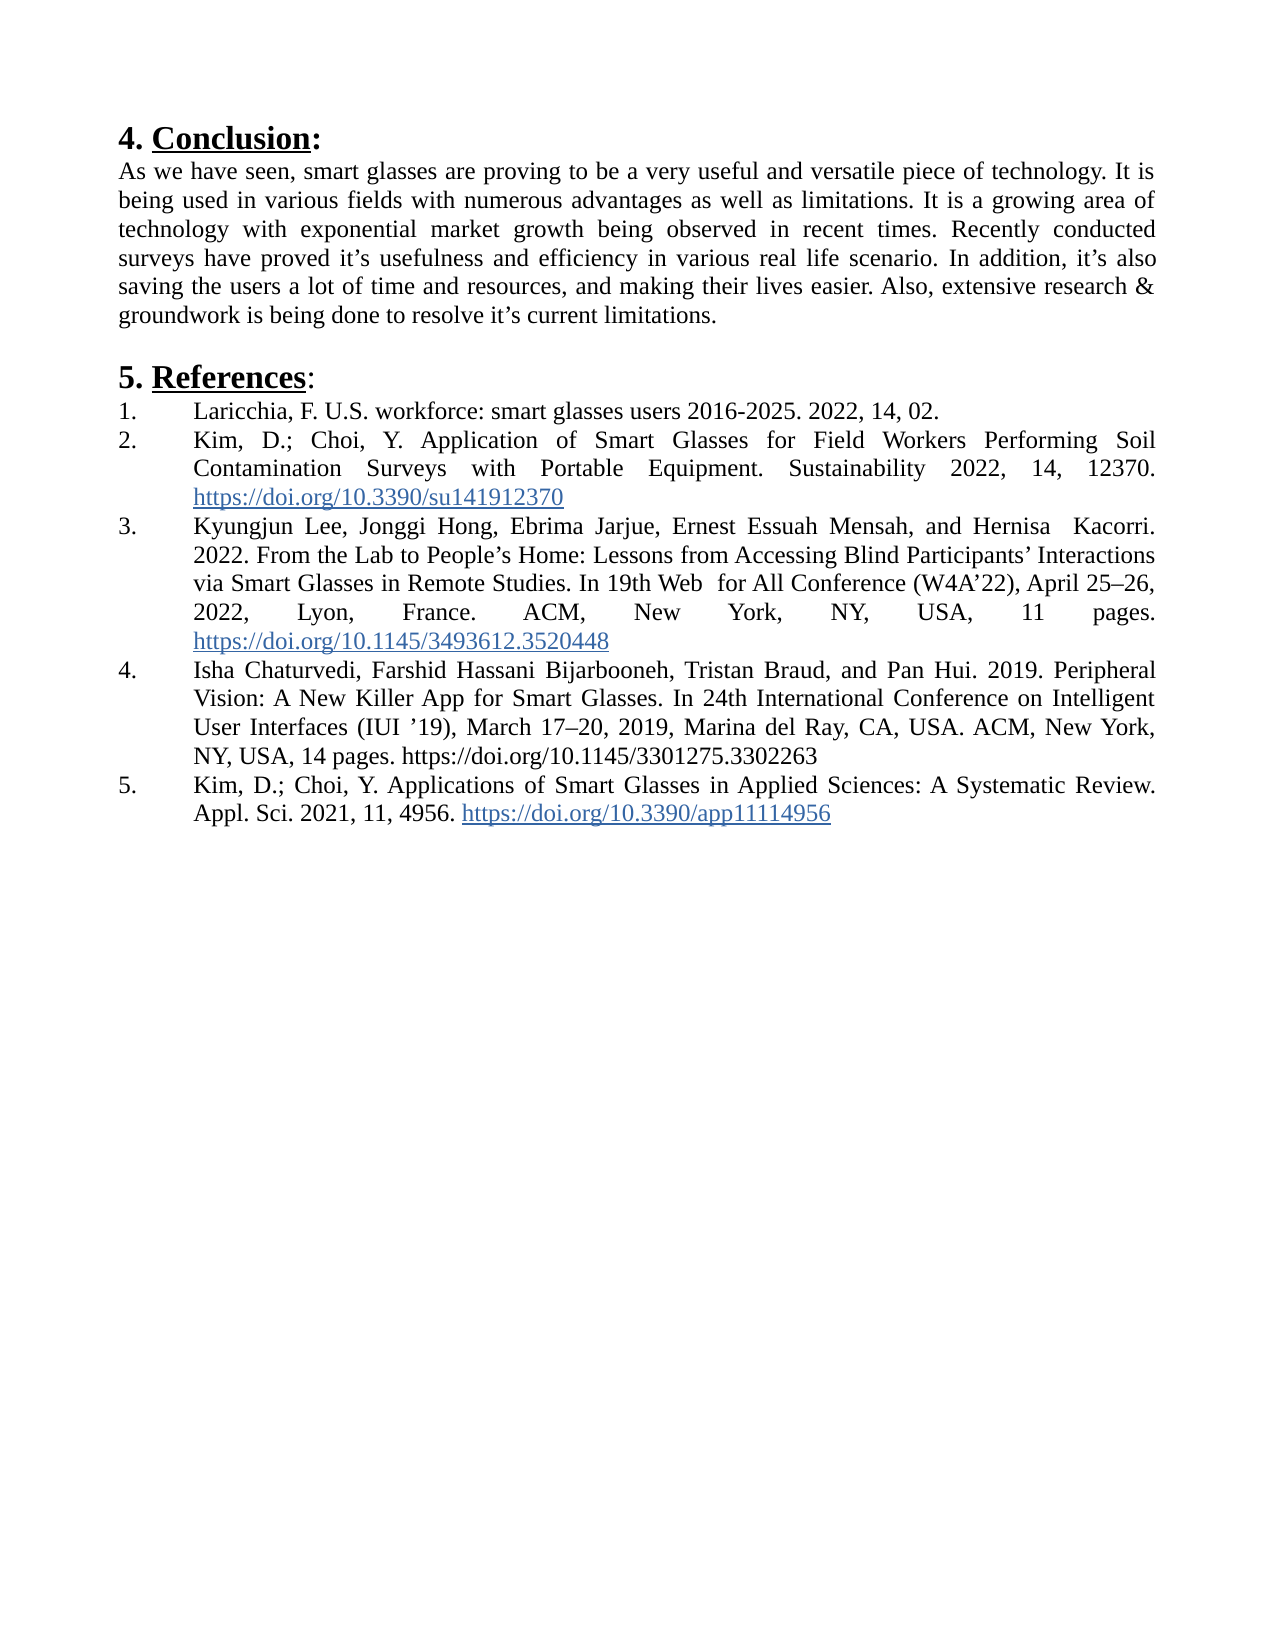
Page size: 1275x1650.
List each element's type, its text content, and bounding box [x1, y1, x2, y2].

list Laricchia, F. U.S. workforce: smart glasses users 2016-2025. 2022, 14, 02. [118, 396, 1157, 425]
list Kim, D.; Choi, Y. Application of Smart Glasses for Field Workers Performing Soil Contamination Surveys with Portable Equipment. Sustainability 2022, 14, 12370. https://doi.org/10.3390/su141912370 [118, 425, 1157, 511]
list Kyungjun Lee, Jonggi Hong, Ebrima Jarjue, Ernest Essuah Mensah, and Hernisa Kacorri. 2022. From the Lab to People’s Home: Lessons from Accessing Blind Participants’ Interactions via Smart Glasses in Remote Studies. In 19th Web for All Conference (W4A’22), April 25–26, 2022, Lyon, France. ACM, New York, NY, USA, 11 pages. https://doi.org/10.1145/3493612.3520448 [118, 511, 1157, 655]
list Isha Chaturvedi, Farshid Hassani Bijarbooneh, Tristan Braud, and Pan Hui. 2019. Peripheral Vision: A New Killer App for Smart Glasses. In 24th International Conference on Intelligent User Interfaces (IUI ’19), March 17–20, 2019, Marina del Ray, CA, USA. ACM, New York, NY, USA, 14 pages. https://doi.org/10.1145/3301275.3302263 [118, 655, 1157, 770]
text 5. References: [118, 358, 1157, 396]
text As we have seen, smart glasses are proving to be a very useful and versatile piece of technology. It is being used in various fields with numerous advantages as well as limitations. It is a growing area of technology with exponential market growth being observed in recent times. Recently conducted surveys have proved it’s usefulness and efficiency in various real life scenario. In addition, it’s also saving the users a lot of time and resources, and making their lives easier. Also, extensive research & groundwork is being done to resolve it’s current limitations. [118, 156, 1157, 329]
text 4. Conclusion: [118, 118, 1157, 156]
list Kim, D.; Choi, Y. Applications of Smart Glasses in Applied Sciences: A Systematic Review. Appl. Sci. 2021, 11, 4956. https://doi.org/10.3390/app11114956 [118, 770, 1157, 827]
